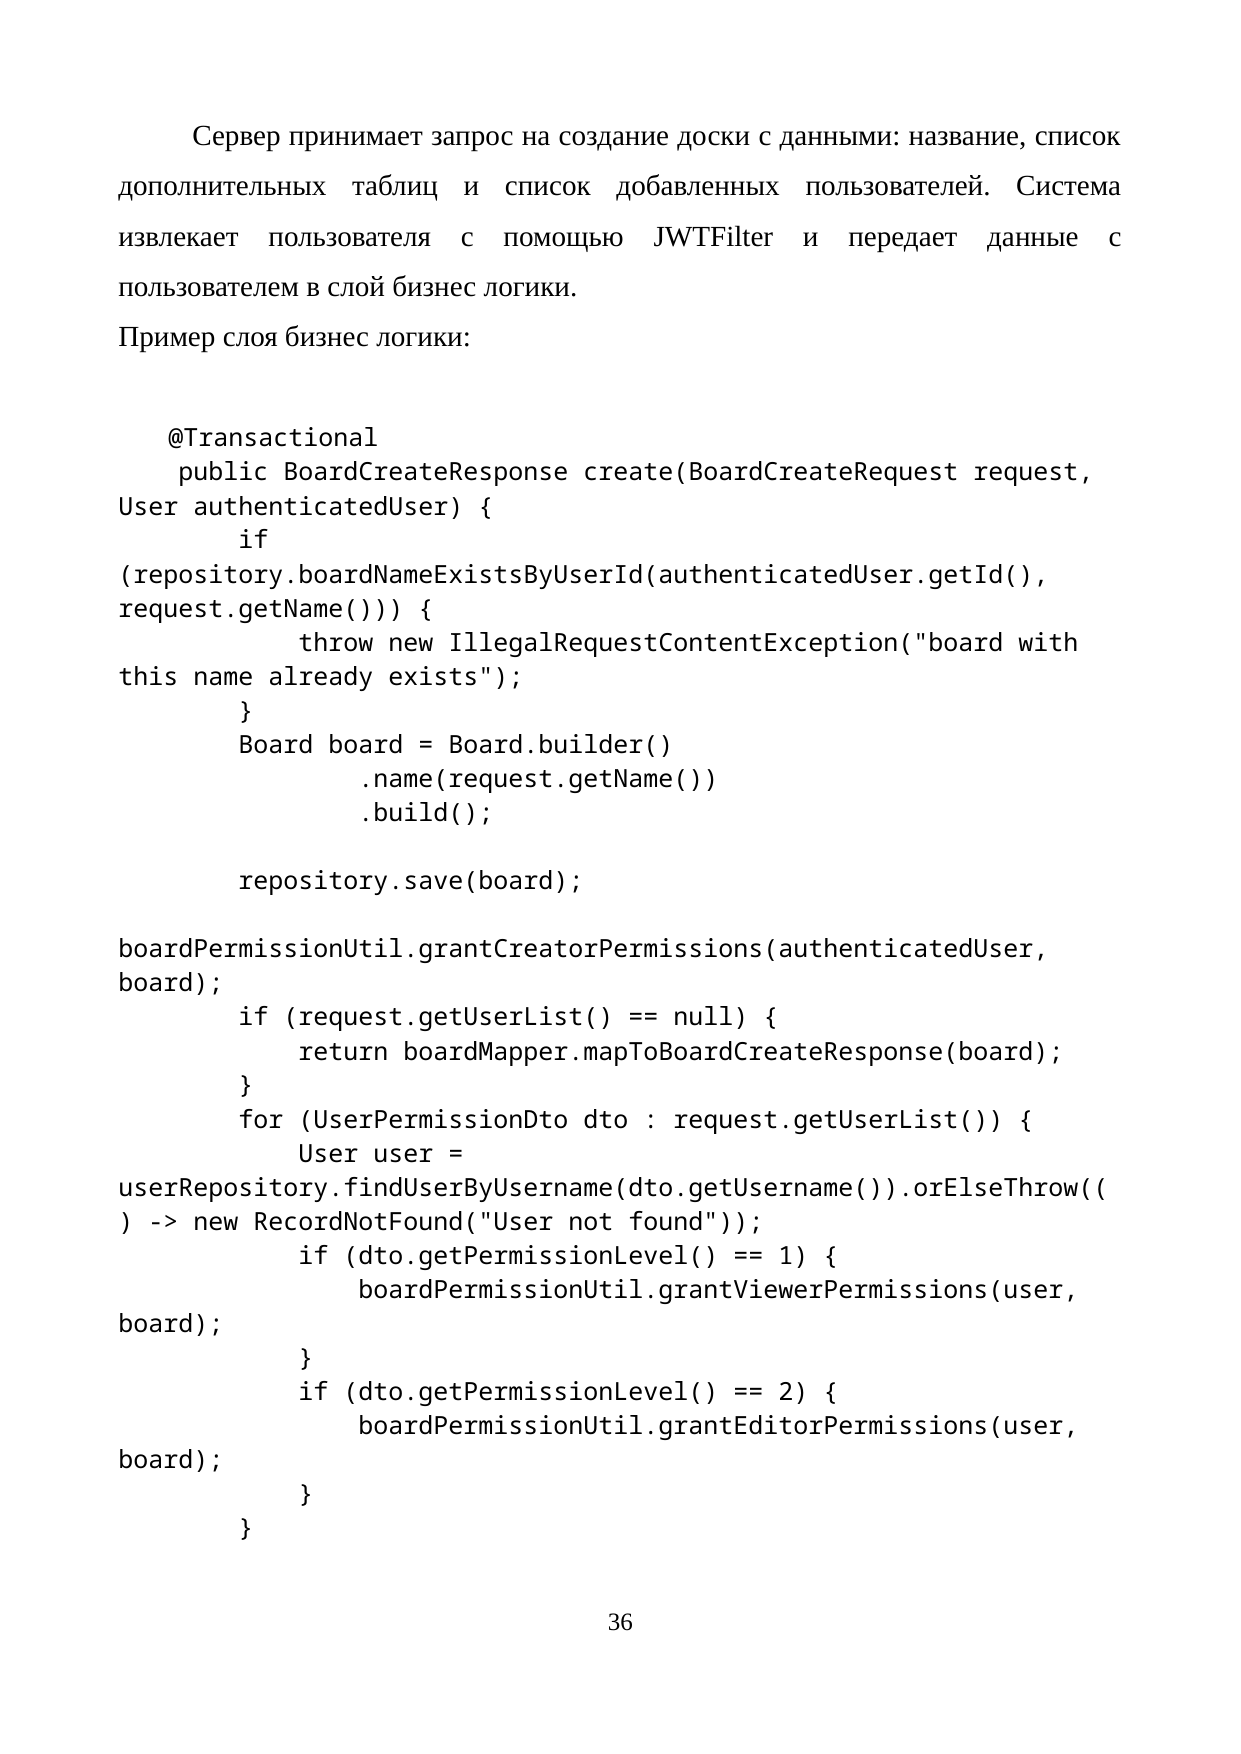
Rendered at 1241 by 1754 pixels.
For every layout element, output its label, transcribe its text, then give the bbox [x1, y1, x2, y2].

text .name(request.getName()) [118, 761, 1122, 795]
text for (UserPermissionDto dto : request.getUserList()) { [118, 1101, 1122, 1135]
text throw new IllegalRequestContentException("board with this name already exists"); [118, 624, 1122, 692]
text Board board = Board.builder() [118, 727, 1122, 761]
text User user = userRepository.findUserByUsername(dto.getUsername()).orElseThrow(() -> new RecordNotFound("User not found")); [118, 1135, 1122, 1237]
text public BoardCreateResponse create(BoardCreateRequest request, User authenticatedUser) { [118, 454, 1122, 522]
text return boardMapper.mapToBoardCreateResponse(board); [118, 1033, 1122, 1067]
text boardPermissionUtil.grantCreatorPermissions(authenticatedUser, board); [118, 897, 1122, 999]
text if (dto.getPermissionLevel() == 2) { [118, 1374, 1122, 1408]
text } [118, 1476, 1122, 1510]
text @Transactional [118, 420, 1122, 454]
text Сервер принимает запрос на создание доски с данными: название, список дополнительных таблиц и список добавленных пользователей. Система извлекает пользователя с помощью JWTFilter и передает данные с пользователем в слой бизнес логики. [118, 118, 1122, 303]
text if (repository.boardNameExistsByUserId(authenticatedUser.getId(), request.getName())) { [118, 522, 1122, 624]
text if (dto.getPermissionLevel() == 1) { [118, 1237, 1122, 1272]
text } [118, 1340, 1122, 1374]
text } [118, 692, 1122, 727]
text Пример слоя бизнес логики: [118, 319, 1122, 353]
text } [118, 1067, 1122, 1101]
text .build(); [118, 795, 1122, 829]
text repository.save(board); [118, 863, 1122, 897]
text boardPermissionUtil.grantEditorPermissions(user, board); [118, 1408, 1122, 1476]
text boardPermissionUtil.grantViewerPermissions(user, board); [118, 1272, 1122, 1340]
text if (request.getUserList() == null) { [118, 999, 1122, 1033]
text } [118, 1510, 1122, 1544]
